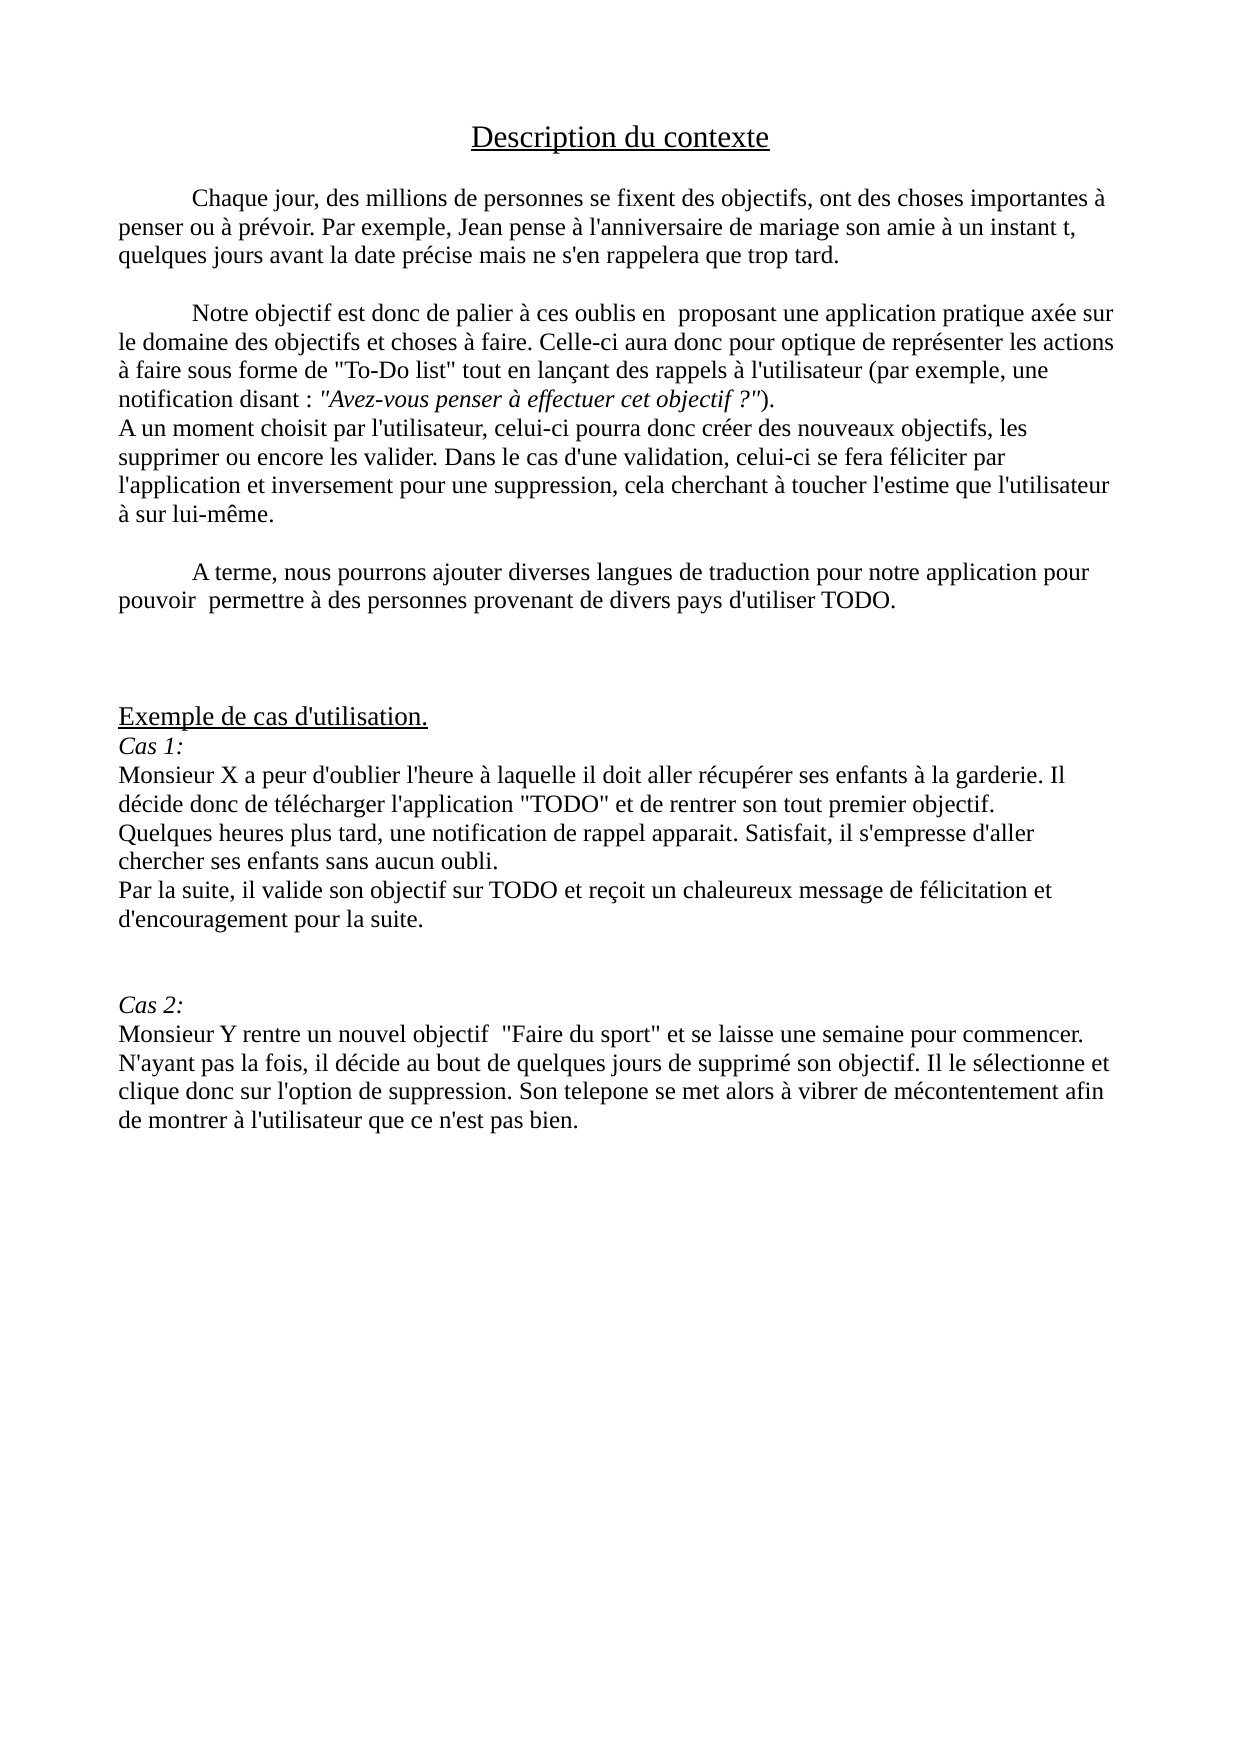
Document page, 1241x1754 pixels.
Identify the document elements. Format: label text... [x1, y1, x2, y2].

text Monsieur X a peur d'oublier l'heure à laquelle il doit aller récupérer ses enfants à la garderie. Il décide donc de télécharger l'application "TODO" et de rentrer son tout premier objectif. [118, 760, 1122, 818]
text N'ayant pas la fois, il décide au bout de quelques jours de supprimé son objectif. Il le sélectionne et clique donc sur l'option de suppression. Son telepone se met alors à vibrer de mécontentement afin de montrer à l'utilisateur que ce n'est pas bien. [118, 1048, 1122, 1134]
text Monsieur Y rentre un nouvel objectif "Faire du sport" et se laisse une semaine pour commencer. [118, 1019, 1122, 1048]
text A un moment choisit par l'utilisateur, celui-ci pourra donc créer des nouveaux objectifs, les supprimer ou encore les valider. Dans le cas d'une validation, celui-ci se fera féliciter par l'application et inversement pour une suppression, cela cherchant à toucher l'estime que l'utilisateur à sur lui-même. [118, 413, 1122, 528]
text Quelques heures plus tard, une notification de rappel apparait. Satisfait, il s'empresse d'aller chercher ses enfants sans aucun oubli. [118, 818, 1122, 875]
text Cas 1: [118, 731, 1122, 760]
text Exemple de cas d'utilisation. [118, 700, 1122, 731]
text A terme, nous pourrons ajouter diverses langues de traduction pour notre application pour pouvoir permettre à des personnes provenant de divers pays d'utiliser TODO. [118, 557, 1122, 614]
text Cas 2: [118, 990, 1122, 1019]
text Description du contexte [118, 118, 1122, 154]
text Par la suite, il valide son objectif sur TODO et reçoit un chaleureux message de félicitation et d'encouragement pour la suite. [118, 875, 1122, 933]
text Chaque jour, des millions de personnes se fixent des objectifs, ont des choses importantes à penser ou à prévoir. Par exemple, Jean pense à l'anniversaire de mariage son amie à un instant t, quelques jours avant la date précise mais ne s'en rappelera que trop tard. [118, 183, 1122, 269]
text Notre objectif est donc de palier à ces oublis en proposant une application pratique axée sur le domaine des objectifs et choses à faire. Celle-ci aura donc pour optique de représenter les actions à faire sous forme de "To-Do list" tout en lançant des rappels à l'utilisateur (par exemple, une notification disant : "Avez-vous penser à effectuer cet objectif ?"). [118, 298, 1122, 413]
